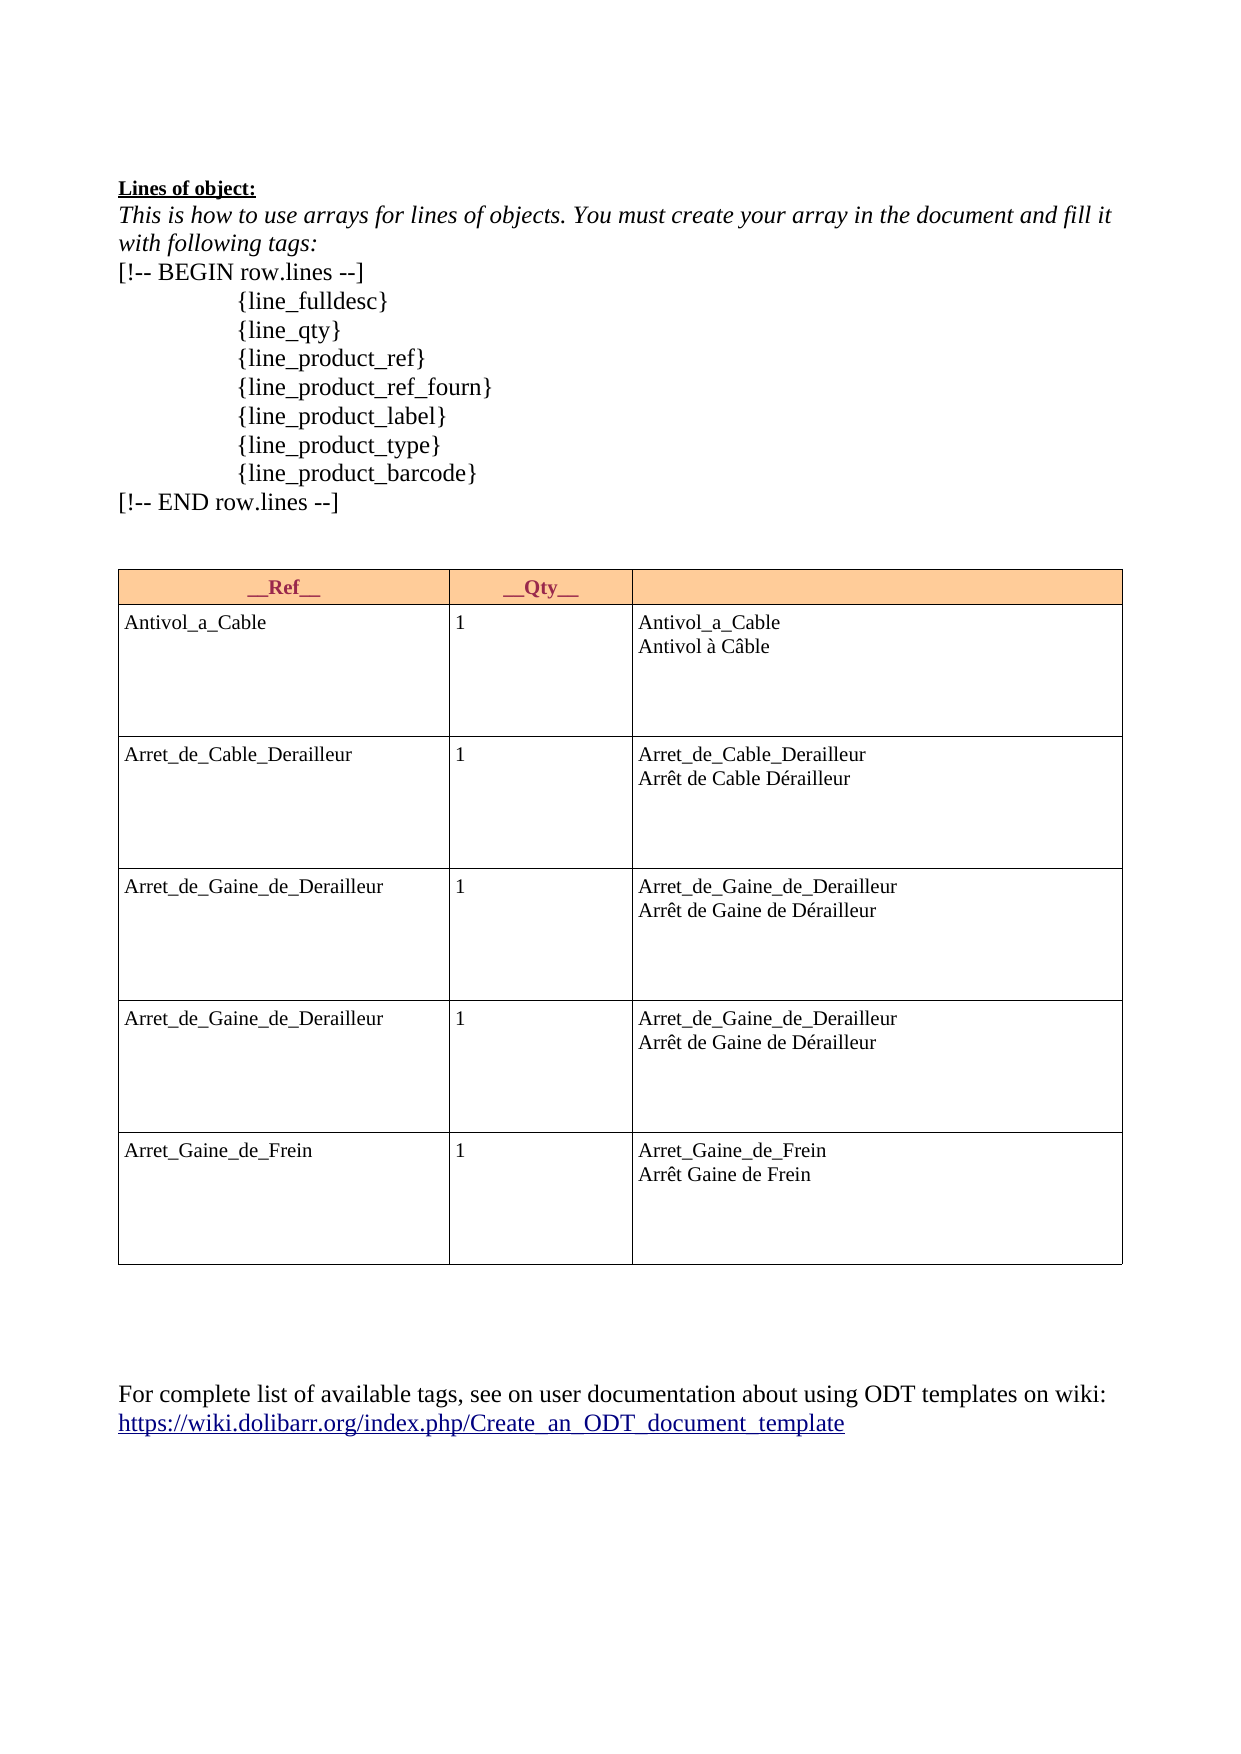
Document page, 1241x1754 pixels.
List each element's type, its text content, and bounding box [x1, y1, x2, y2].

table_cell 1 [450, 605, 632, 736]
table_cell Antivol_a_Cable Antivol à Câble [633, 605, 1122, 736]
table_cell Arret_Gaine_de_Frein Arrêt Gaine de Frein [633, 1133, 1122, 1264]
text [!-- END row.lines --] [118, 487, 1122, 516]
text {line_product_label} [118, 401, 1122, 430]
text Lines of object: [118, 176, 1122, 200]
table_header [633, 570, 1122, 604]
table_cell 1 [450, 1133, 632, 1264]
table_cell Arret_de_Gaine_de_Derailleur Arrêt de Gaine de Dérailleur [633, 869, 1122, 1000]
table_cell Arret_Gaine_de_Frein [119, 1133, 449, 1264]
text {line_product_ref_fourn} [118, 372, 1122, 401]
text {line_product_barcode} [118, 458, 1122, 487]
text {line_qty} [118, 315, 1122, 343]
table_cell Arret_de_Gaine_de_Derailleur [119, 869, 449, 1000]
text For complete list of available tags, see on user documentation about using ODT templates on wiki: [118, 1379, 1122, 1408]
text {line_fulldesc} [118, 286, 1122, 315]
table_cell Arret_de_Cable_Derailleur [119, 737, 449, 868]
table_header __Ref__ [119, 570, 449, 604]
text {line_product_ref} [118, 343, 1122, 372]
text {line_product_type} [118, 430, 1122, 458]
table_header __Qty__ [450, 570, 632, 604]
table_cell 1 [450, 737, 632, 868]
text https://wiki.dolibarr.org/index.php/Create_an_ODT_document_template [118, 1408, 1122, 1436]
table_cell 1 [450, 1001, 632, 1132]
table_cell Arret_de_Gaine_de_Derailleur Arrêt de Gaine de Dérailleur [633, 1001, 1122, 1132]
text This is how to use arrays for lines of objects. You must create your array in the document and fill it with following tags: [118, 200, 1122, 257]
table_cell Antivol_a_Cable [119, 605, 449, 736]
text [!-- BEGIN row.lines --] [118, 257, 1122, 286]
table_cell Arret_de_Cable_Derailleur Arrêt de Cable Dérailleur [633, 737, 1122, 868]
table_cell 1 [450, 869, 632, 1000]
table_cell Arret_de_Gaine_de_Derailleur [119, 1001, 449, 1132]
